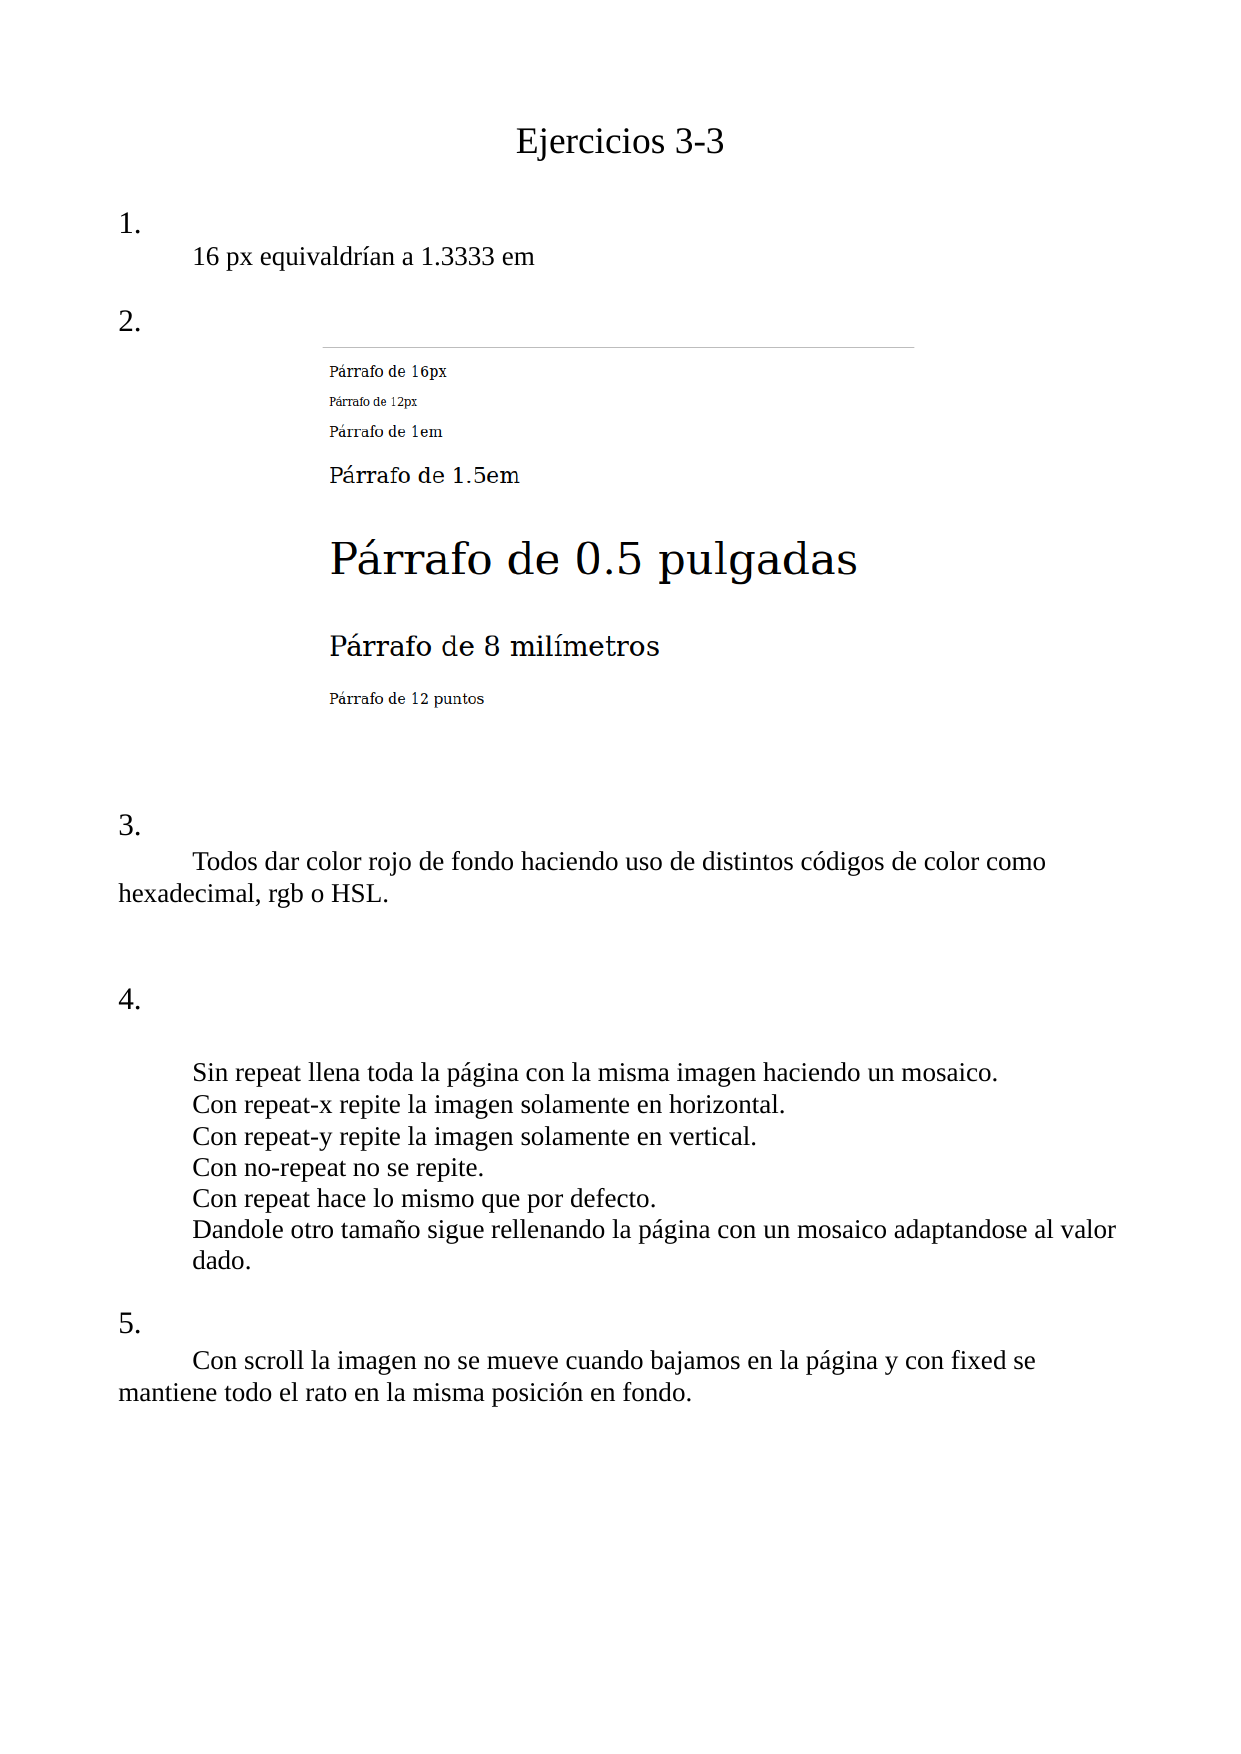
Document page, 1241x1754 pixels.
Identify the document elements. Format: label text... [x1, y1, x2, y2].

text 5. [118, 1304, 1122, 1340]
text Todos dar color rojo de fondo haciendo uso de distintos códigos de color como hexadecimal, rgb o HSL. [118, 842, 1122, 909]
text 2. [118, 303, 1122, 338]
text 4. [118, 981, 1122, 1017]
text Sin repeat llena toda la página con la misma imagen haciendo un mosaico. [118, 1052, 1122, 1088]
text Con no-repeat no se repite. [118, 1151, 1122, 1182]
picture [322, 347, 915, 780]
text Dandole otro tamaño sigue rellenando la página con un mosaico adaptandose al valor dado. [118, 1213, 1122, 1275]
text Con repeat-y repite la imagen solamente en vertical. [118, 1119, 1122, 1151]
text Ejercicios 3-3 [118, 118, 1122, 161]
text Con repeat-x repite la imagen solamente en horizontal. [118, 1088, 1122, 1119]
text Con scroll la imagen no se mueve cuando bajamos en la página y con fixed se mantiene todo el rato en la misma posición en fondo. [118, 1340, 1122, 1407]
text 3. [118, 806, 1122, 842]
text Con repeat hace lo mismo que por defecto. [118, 1182, 1122, 1213]
text 1. [118, 204, 1122, 240]
text 16 px equivaldrían a 1.3333 em [118, 240, 1122, 271]
